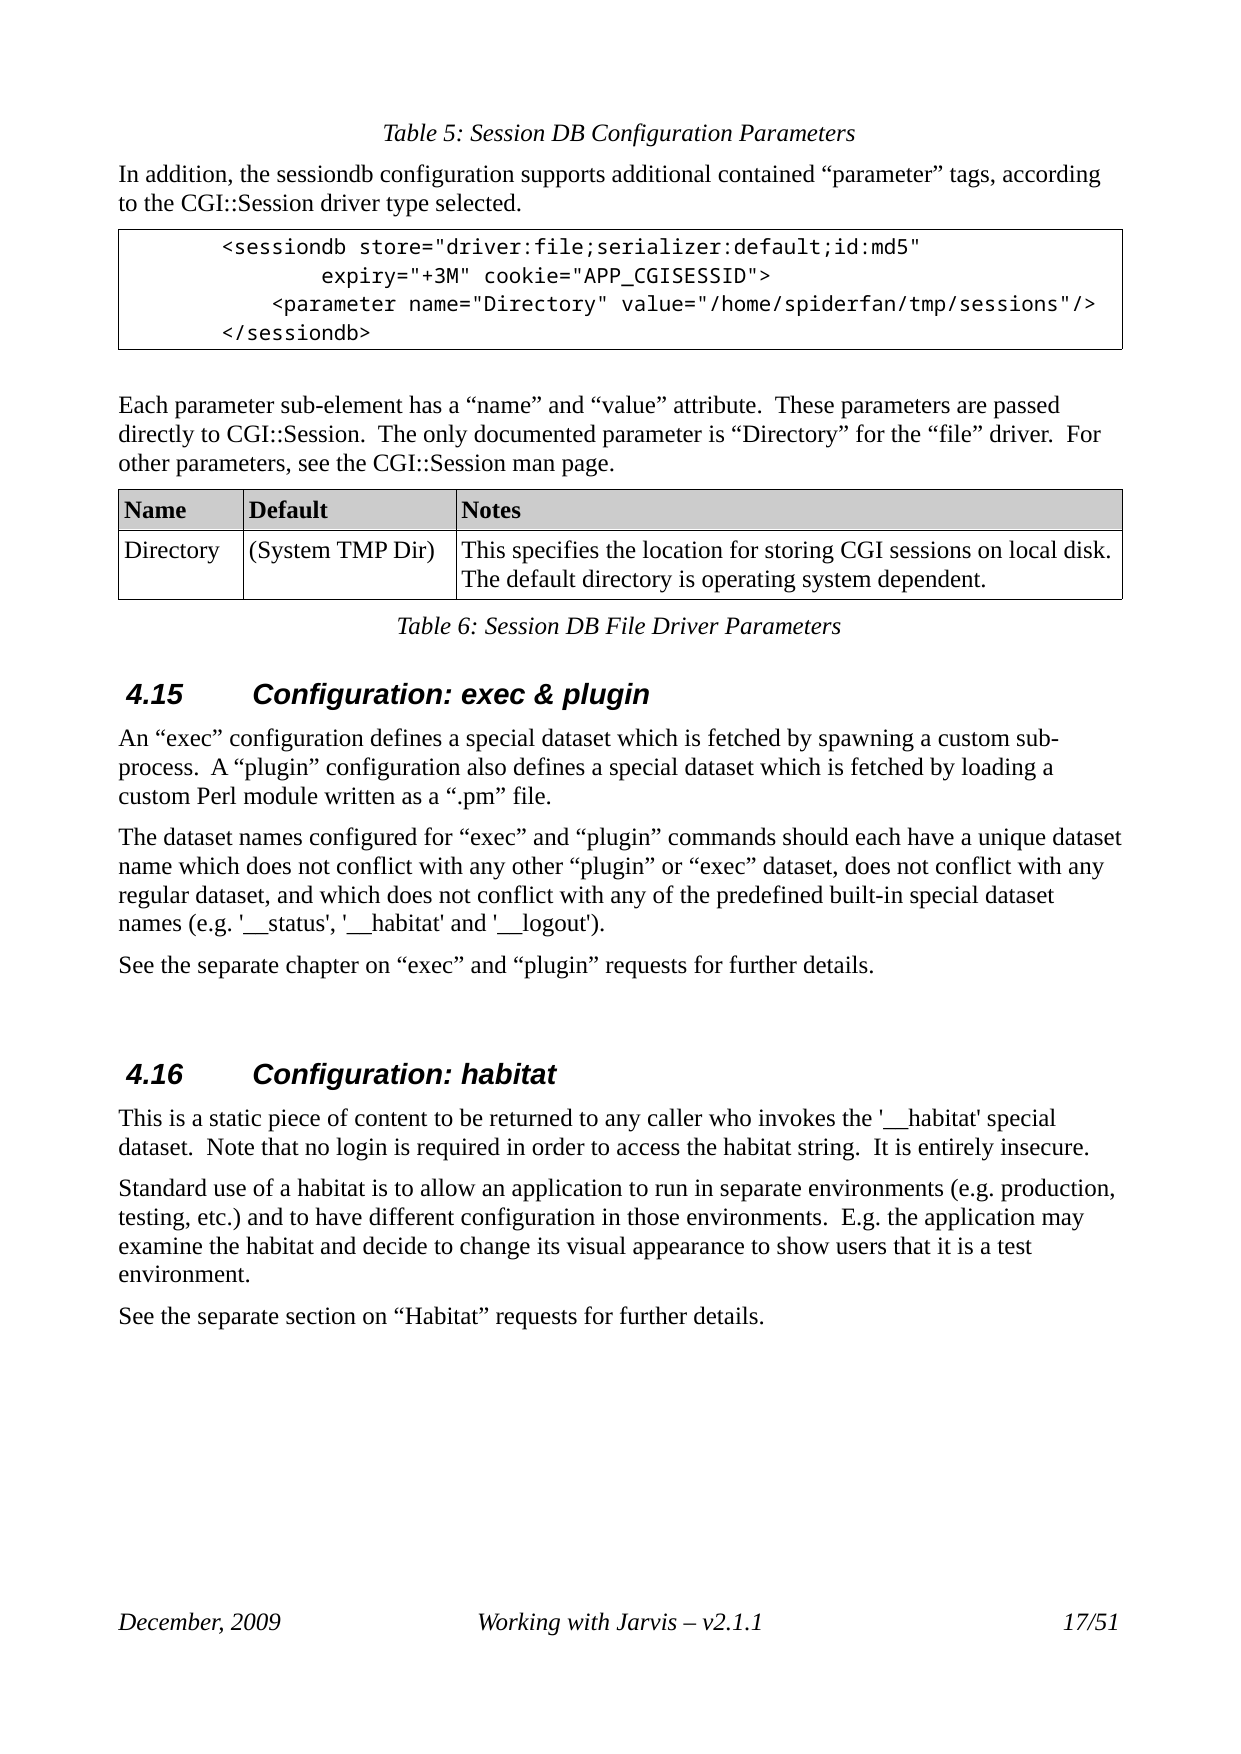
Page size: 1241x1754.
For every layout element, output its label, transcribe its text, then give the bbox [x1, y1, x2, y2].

text <parameter name="Directory" value="/home/spiderfan/tmp/sessions"/> [119, 286, 1122, 315]
text See the separate section on “Habitat” requests for further details. [118, 1301, 1122, 1329]
subtitle Configuration: habitat [118, 1057, 1122, 1091]
text An “exec” configuration defines a special dataset which is fetched by spawning a custom sub-process. A “plugin” configuration also defines a special dataset which is fetched by loading a custom Perl module written as a “.pm” file. [118, 723, 1122, 810]
subtitle Configuration: exec & plugin [118, 677, 1122, 711]
text See the separate chapter on “exec” and “plugin” requests for further details. [118, 950, 1122, 978]
text Each parameter sub-element has a “name” and “value” attribute. These parameters are passed directly to CGI::Session. The only documented parameter is “Directory” for the “file” driver. For other parameters, see the CGI::Session man page. [118, 390, 1122, 477]
text This is a static piece of content to be returned to any caller who invokes the '__habitat' special dataset. Note that no login is required in order to access the habitat string. It is entirely insecure. [118, 1103, 1122, 1161]
text <sessiondb store="driver:file;serializer:default;id:md5" [119, 230, 1122, 258]
text Standard use of a habitat is to allow an application to run in separate environments (e.g. production, testing, etc.) and to have different configuration in those environments. E.g. the application may examine the habitat and decide to change its visual appearance to show users that it is a test environment. [118, 1173, 1122, 1288]
text The dataset names configured for “exec” and “plugin” commands should each have a unique dataset name which does not conflict with any other “plugin” or “exec” dataset, does not conflict with any regular dataset, and which does not conflict with any of the predefined built-in special dataset names (e.g. '__status', '__habitat' and '__logout'). [118, 822, 1122, 937]
table_cell (System TMP Dir) [244, 531, 456, 598]
table_header Notes [457, 490, 1122, 529]
text In addition, the sessiondb configuration supports additional contained “parameter” tags, according to the CGI::Session driver type selected. [118, 159, 1122, 217]
text Table 6: Session DB File Driver Parameters [118, 611, 1122, 640]
table_cell This specifies the location for storing CGI sessions on local disk. The default directory is operating system dependent. [457, 531, 1122, 598]
table_header Default [244, 490, 456, 529]
text expiry="+3M" cookie="APP_CGISESSID"> [119, 258, 1122, 286]
table_cell Directory [119, 531, 243, 598]
text Table 5: Session DB Configuration Parameters [118, 118, 1122, 147]
table_header Name [119, 490, 243, 529]
text </sessiondb> [119, 315, 1122, 349]
